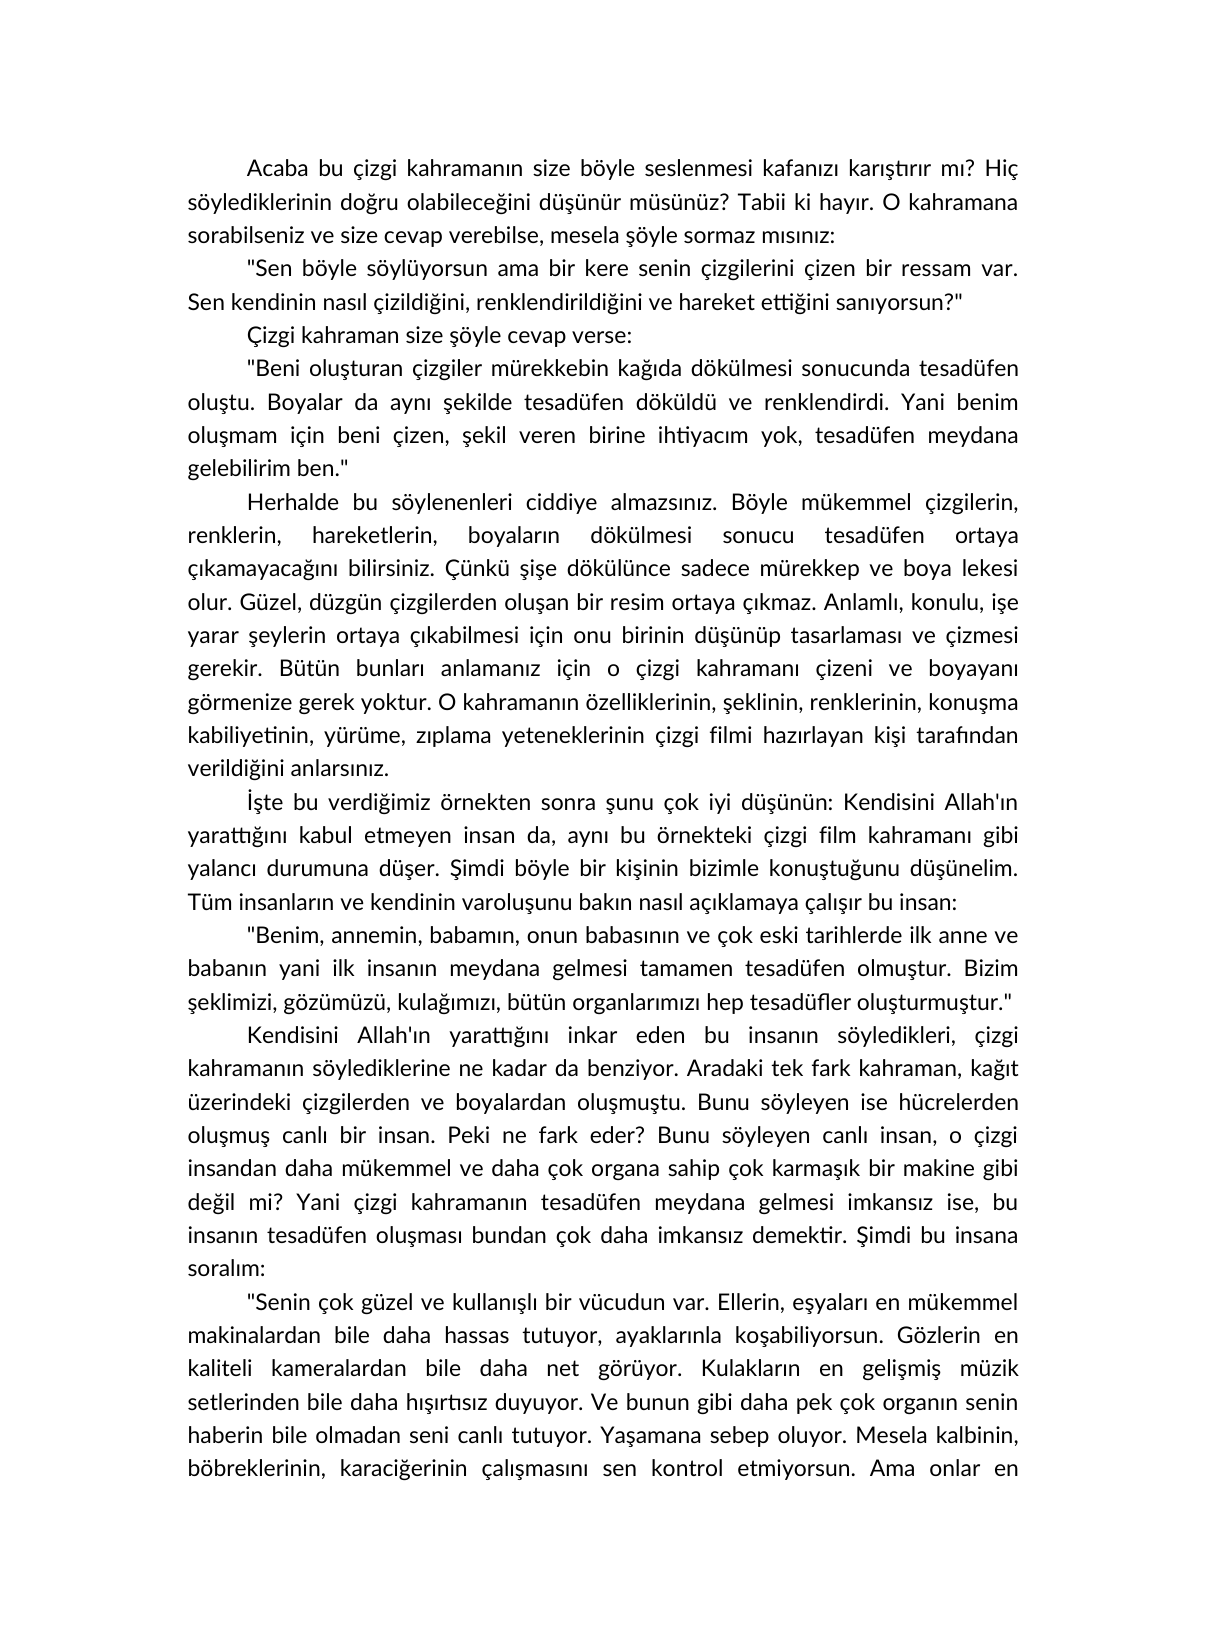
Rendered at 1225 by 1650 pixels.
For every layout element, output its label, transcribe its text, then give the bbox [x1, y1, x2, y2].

text Herhalde bu söylenenleri ciddiye almazsınız. Böyle mükemmel çizgilerin, renklerin, hareketlerin, boyaların dökülmesi sonucu tesadüfen ortaya çıkamayacağını bilirsiniz. Çünkü şişe dökülünce sadece mürekkep ve boya lekesi olur. Güzel, düzgün çizgilerden oluşan bir resim ortaya çıkmaz. Anlamlı, konulu, işe yarar şeylerin ortaya çıkabilmesi için onu birinin düşünüp tasarlaması ve çizmesi gerekir. Bütün bunları anlamanız için o çizgi kahramanı çizeni ve boyayanı görmenize gerek yoktur. O kahramanın özelliklerinin, şeklinin, renklerinin, konuşma kabiliyetinin, yürüme, zıplama yeteneklerinin çizgi filmi hazırlayan kişi tarafından verildiğini anlarsınız. [187, 483, 1020, 783]
text İşte bu verdiğimiz örnekten sonra şunu çok iyi düşünün: Kendisini Allah'ın yarattığını kabul etmeyen insan da, aynı bu örnekteki çizgi film kahramanı gibi yalancı durumuna düşer. Şimdi böyle bir kişinin bizimle konuştuğunu düşünelim. Tüm insanların ve kendinin varoluşunu bakın nasıl açıklamaya çalışır bu insan: [187, 783, 1020, 917]
text "Senin çok güzel ve kullanışlı bir vücudun var. Ellerin, eşyaları en mükemmel makinalardan bile daha hassas tutuyor, ayaklarınla koşabiliyorsun. Gözlerin en kaliteli kameralardan bile daha net görüyor. Kulakların en gelişmiş müzik setlerinden bile daha hışırtısız duyuyor. Ve bunun gibi daha pek çok organın senin haberin bile olmadan seni canlı tutuyor. Yaşamana sebep oluyor. Mesela kalbinin, böbreklerinin, karaciğerinin çalışmasını sen kontrol etmiyorsun. Ama onlar en [187, 1283, 1020, 1483]
text "Benim, annemin, babamın, onun babasının ve çok eski tarihlerde ilk anne ve babanın yani ilk insanın meydana gelmesi tamamen tesadüfen olmuştur. Bizim şeklimizi, gözümüzü, kulağımızı, bütün organlarımızı hep tesadüfler oluşturmuştur." [187, 917, 1020, 1017]
text Acaba bu çizgi kahramanın size böyle seslenmesi kafanızı karıştırır mı? Hiç söylediklerinin doğru olabileceğini düşünür müsünüz? Tabii ki hayır. O kahramana sorabilseniz ve size cevap verebilse, mesela şöyle sormaz mısınız: [187, 150, 1020, 250]
text "Beni oluşturan çizgiler mürekkebin kağıda dökülmesi sonucunda tesadüfen oluştu. Boyalar da aynı şekilde tesadüfen döküldü ve renklendirdi. Yani benim oluşmam için beni çizen, şekil veren birine ihtiyacım yok, tesadüfen meydana gelebilirim ben." [187, 350, 1020, 483]
text Çizgi kahraman size şöyle cevap verse: [187, 317, 1020, 350]
text Kendisini Allah'ın yarattığını inkar eden bu insanın söyledikleri, çizgi kahramanın söylediklerine ne kadar da benziyor. Aradaki tek fark kahraman, kağıt üzerindeki çizgilerden ve boyalardan oluşmuştu. Bunu söyleyen ise hücrelerden oluşmuş canlı bir insan. Peki ne fark eder? Bunu söyleyen canlı insan, o çizgi insandan daha mükemmel ve daha çok organa sahip çok karmaşık bir makine gibi değil mi? Yani çizgi kahramanın tesadüfen meydana gelmesi imkansız ise, bu insanın tesadüfen oluşması bundan çok daha imkansız demektir. Şimdi bu insana soralım: [187, 1017, 1020, 1283]
text "Sen böyle söylüyorsun ama bir kere senin çizgilerini çizen bir ressam var. Sen kendinin nasıl çizildiğini, renklendirildiğini ve hareket ettiğini sanıyorsun?" [187, 250, 1020, 317]
